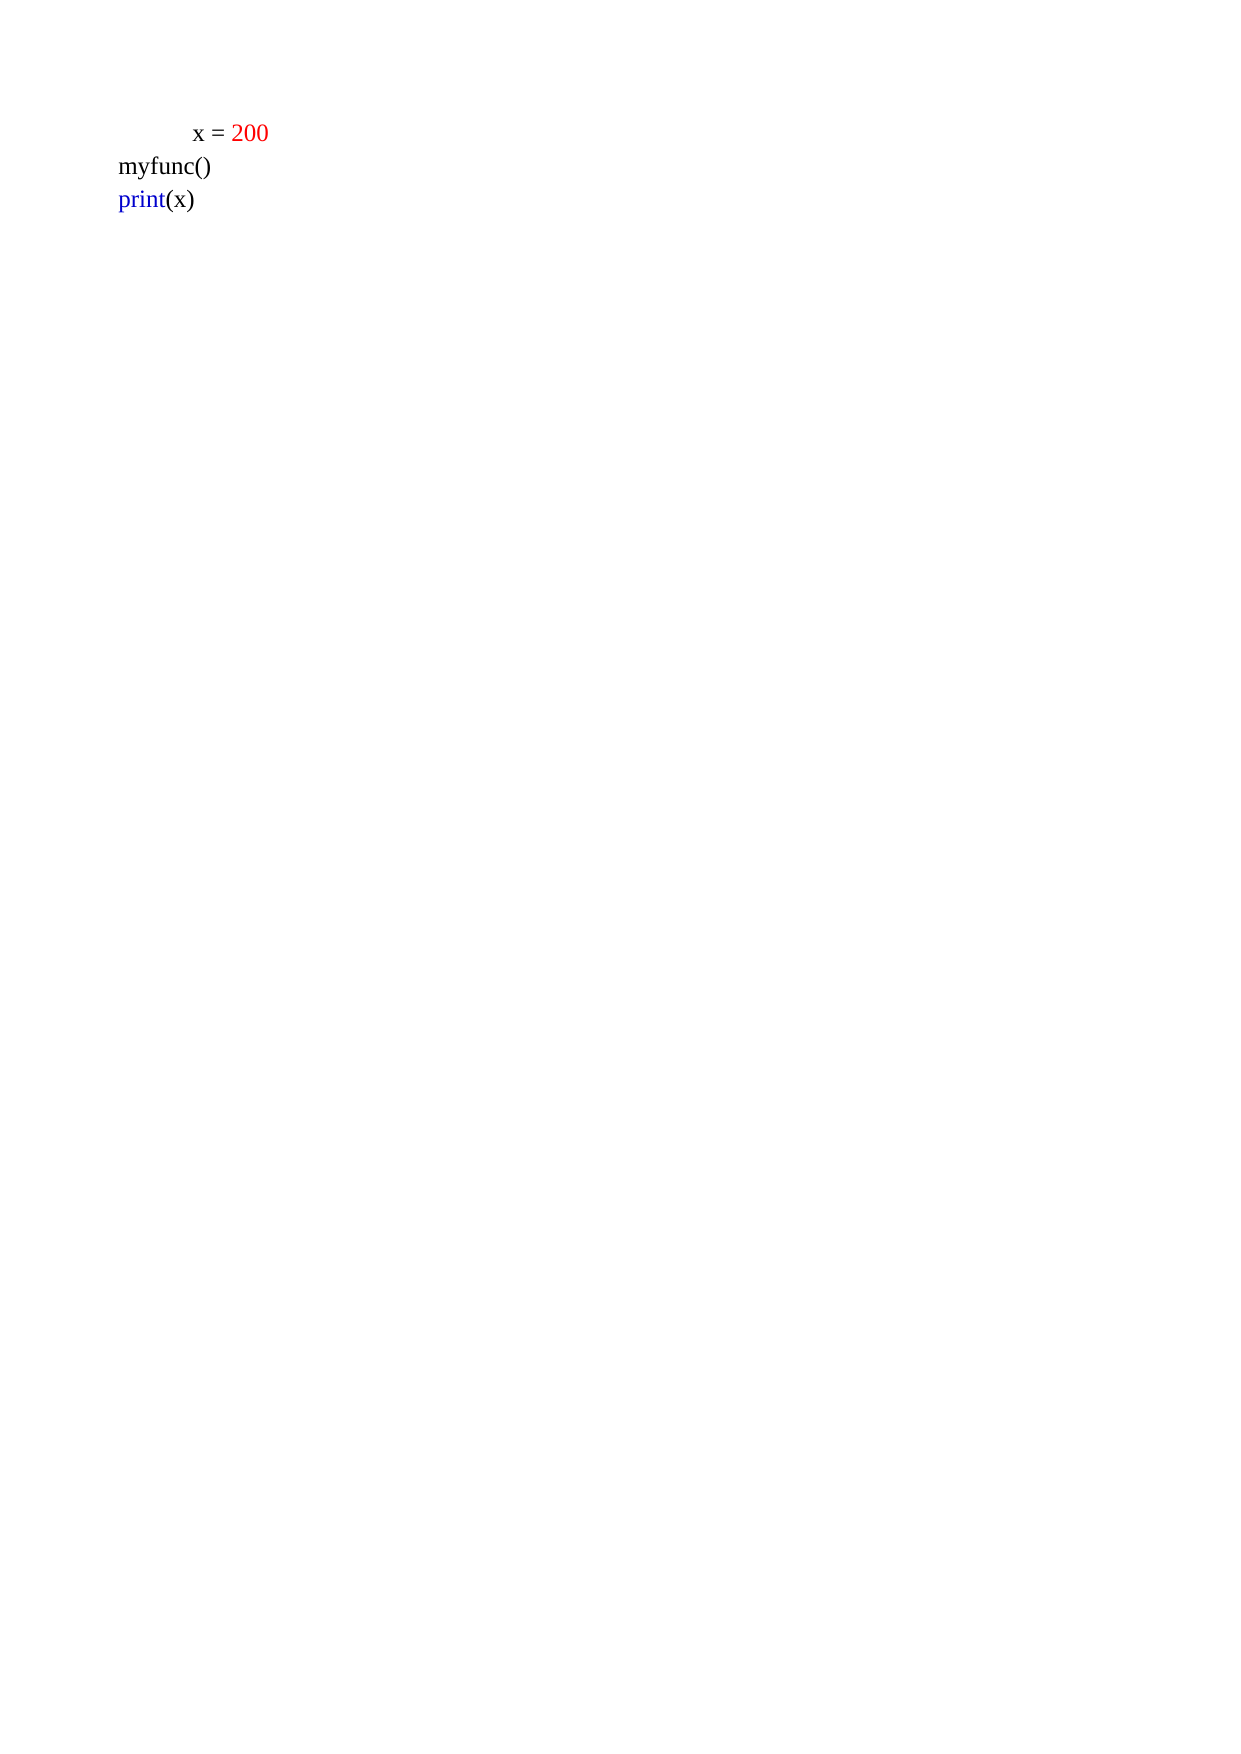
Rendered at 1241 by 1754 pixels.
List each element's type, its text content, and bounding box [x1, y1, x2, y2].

text x = 200 myfunc() print(x) [118, 118, 1122, 213]
